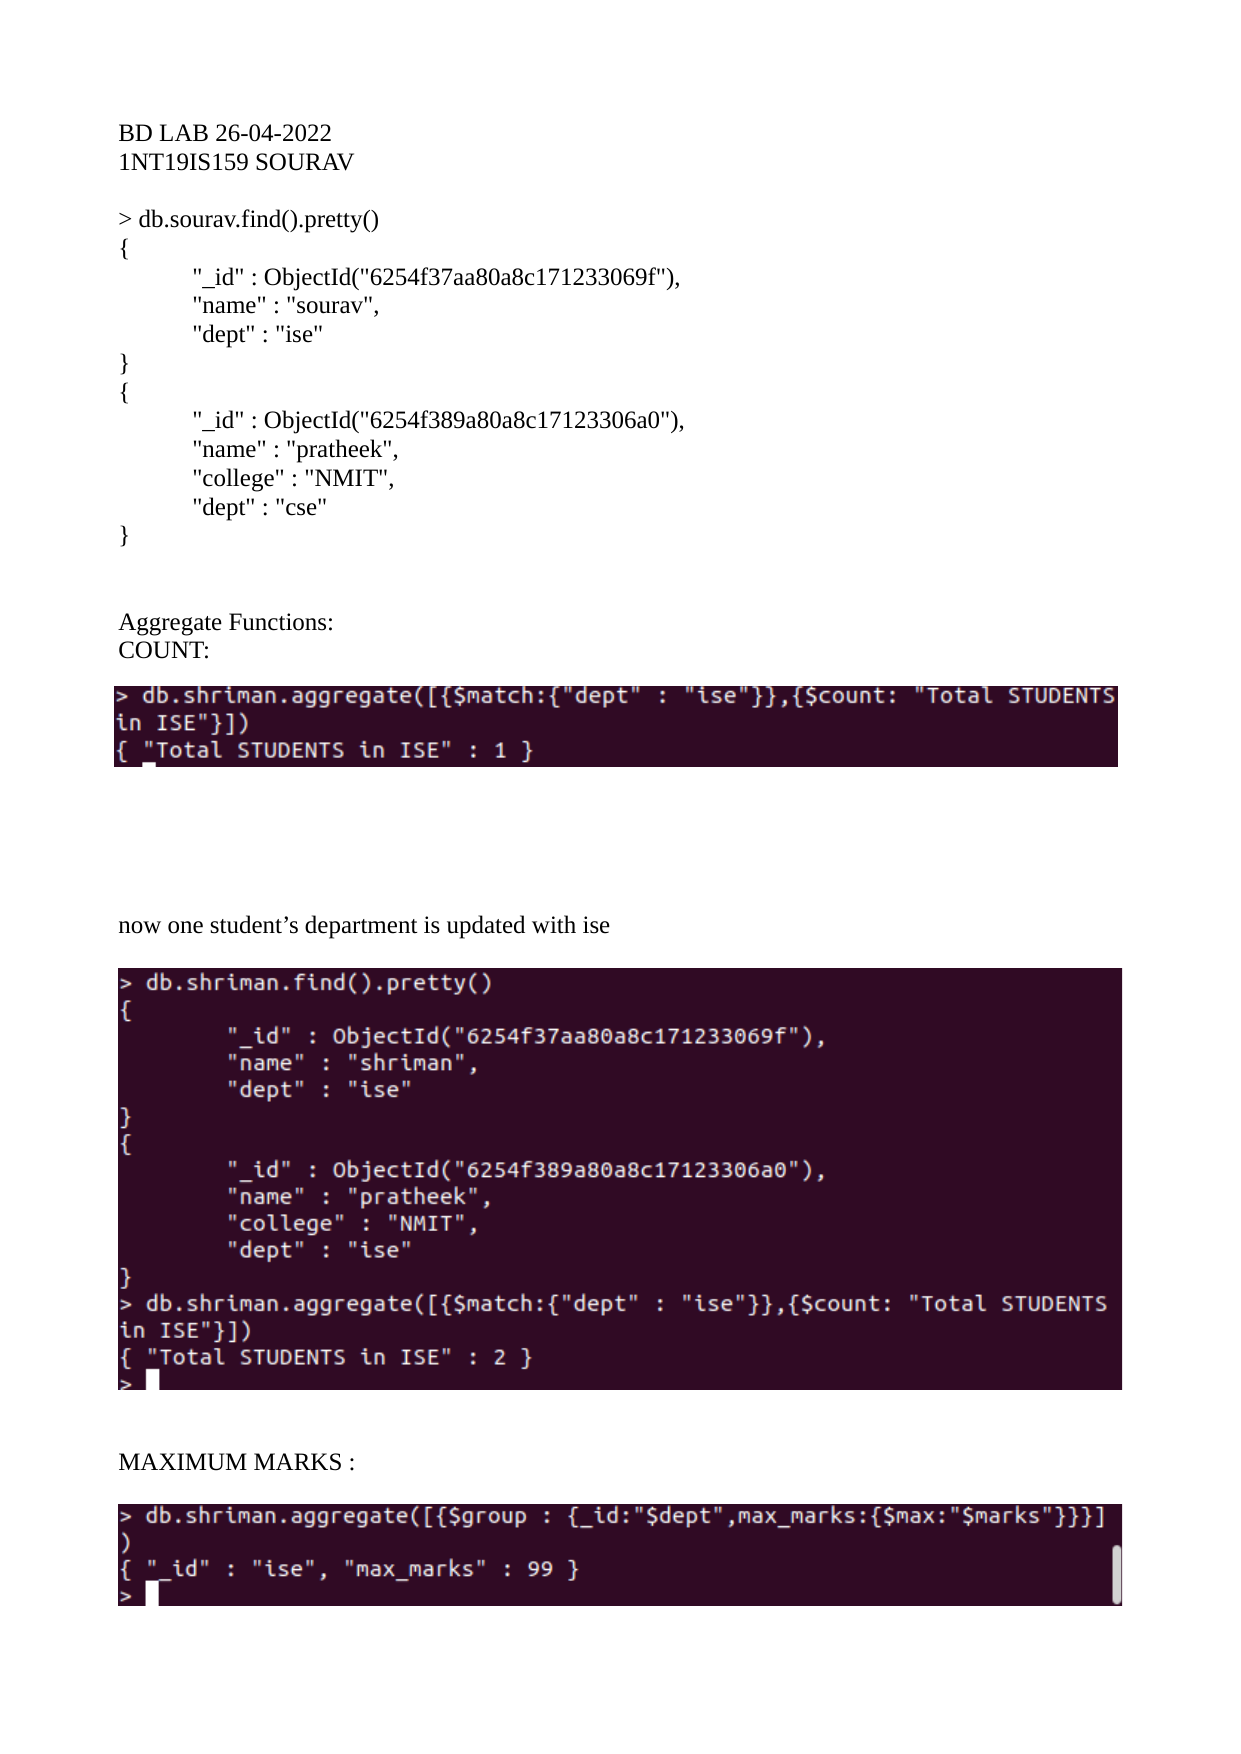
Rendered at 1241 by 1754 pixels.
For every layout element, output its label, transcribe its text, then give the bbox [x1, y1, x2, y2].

text "college" : "NMIT", [118, 463, 1122, 492]
text BD LAB 26-04-2022 [118, 118, 1122, 147]
text { [118, 233, 1122, 262]
text > db.sourav.find().pretty() [118, 204, 1122, 233]
picture [118, 968, 1123, 1390]
picture [114, 686, 1118, 767]
text "_id" : ObjectId("6254f37aa80a8c171233069f"), [118, 262, 1122, 291]
text MAXIMUM MARKS : [118, 1447, 1122, 1476]
picture [118, 1504, 1123, 1606]
text "dept" : "cse" [118, 492, 1122, 521]
text "_id" : ObjectId("6254f389a80a8c17123306a0"), [118, 406, 1122, 434]
text } [118, 521, 1122, 549]
text now one student’s department is updated with ise [118, 911, 1122, 939]
text COUNT: [118, 636, 1122, 664]
text Aggregate Functions: [118, 607, 1122, 636]
text } [118, 348, 1122, 377]
text 1NT19IS159 SOURAV [118, 147, 1122, 176]
text "name" : "sourav", [118, 291, 1122, 319]
text "dept" : "ise" [118, 319, 1122, 348]
text { [118, 377, 1122, 406]
text "name" : "pratheek", [118, 434, 1122, 463]
